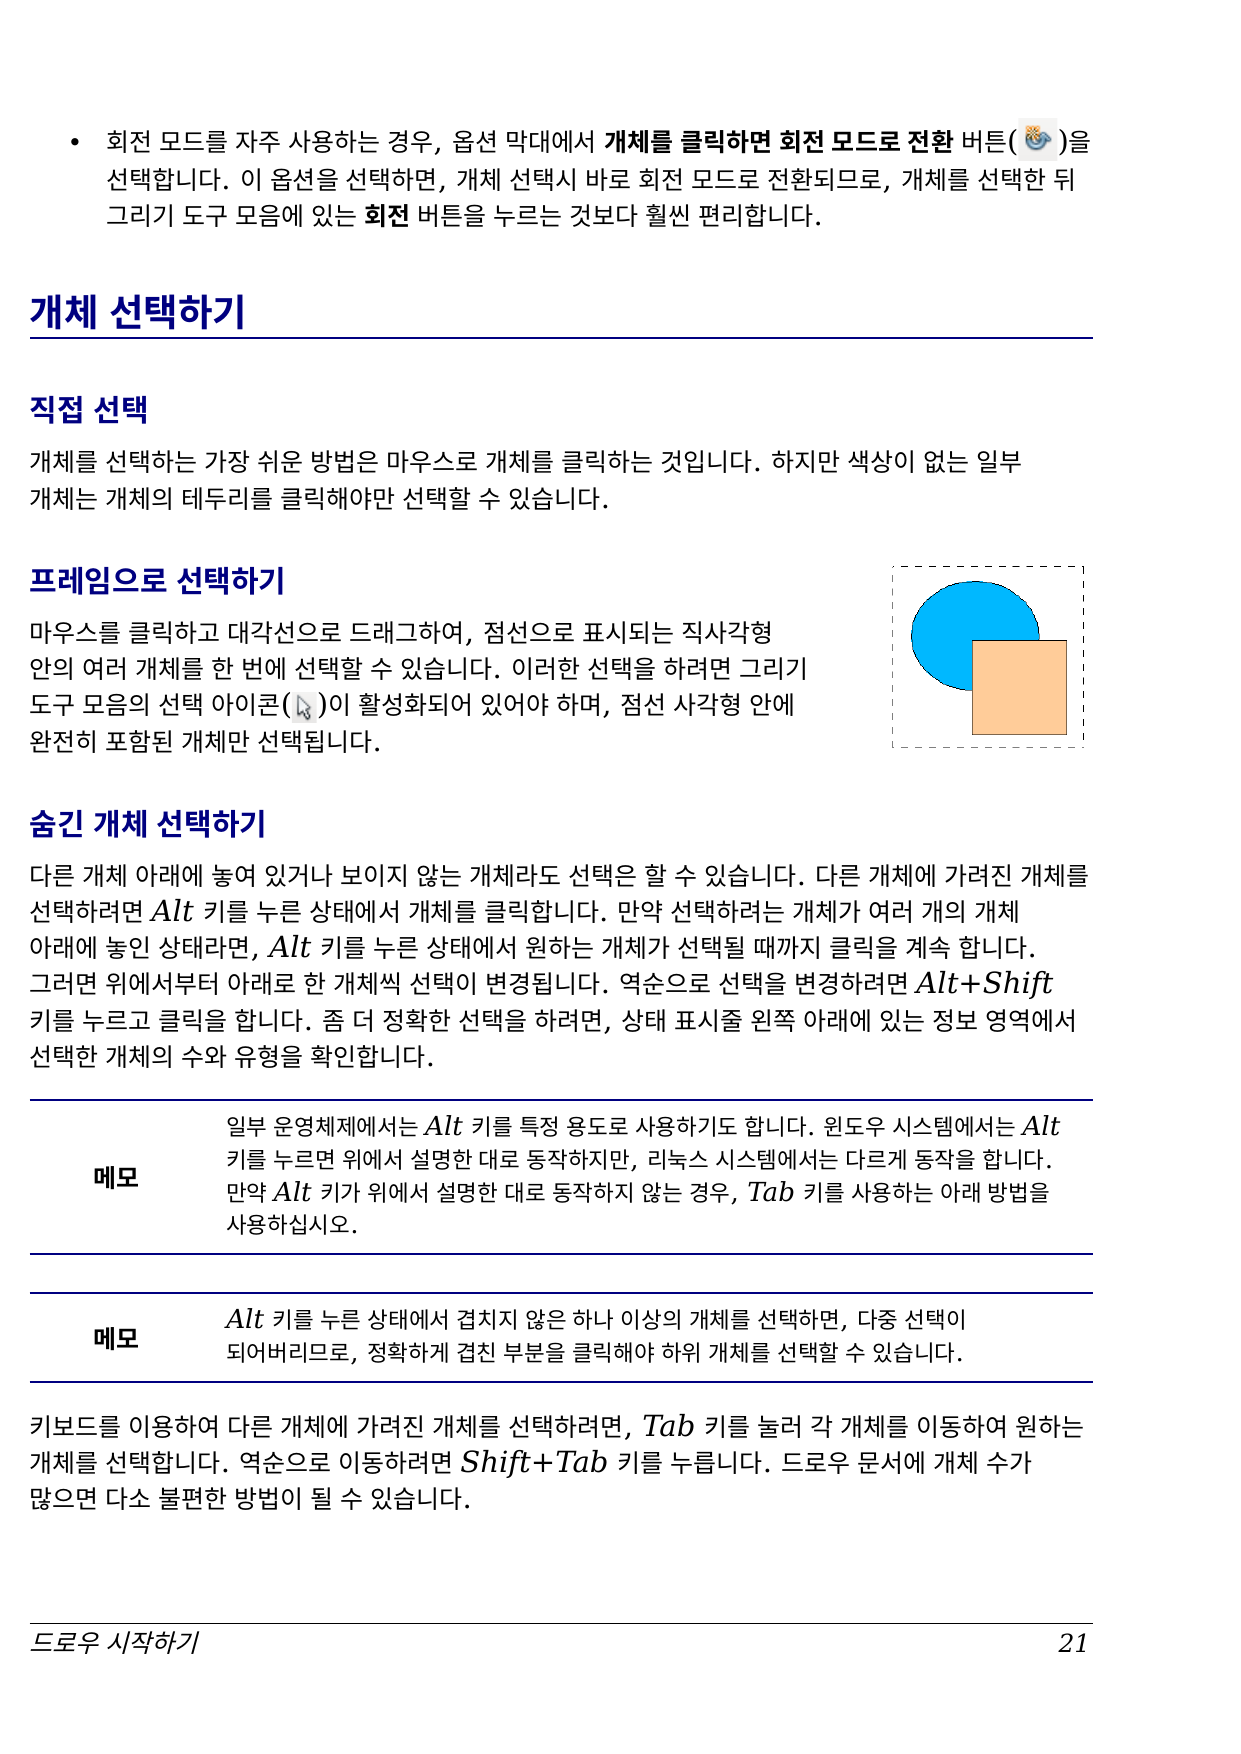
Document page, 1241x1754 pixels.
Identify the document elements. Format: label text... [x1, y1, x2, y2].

table_header 프레임으로 선택하기 마우스를 클릭하고 대각선으로 드래그하여, 점선으로 표시되는 직사각형 안의 여러 개체를 한 번에 선택할 수 있습니다. 이러한 선택을 하려면 그리기 도구 모음의 선택 아이콘()이 활성화되어 있어야 하며, 점선 사각형 안에 완전히 포함된 개체만 선택됩니다. [30, 558, 822, 771]
list 회전 모드를 자주 사용하는 경우, 옵션 막대에서 개체를 클릭하면 회전 모드로 전환 버튼()을 선택합니다. 이 옵션을 선택하면, 개체 선택시 바로 회전 모드로 전환되므로, 개체를 선택한 뒤 그리기 도구 모음에 있는 회전 버튼을 누르는 것보다 훨씬 편리합니다. [67, 118, 1093, 233]
text 개체를 선택하는 가장 쉬운 방법은 마우스로 개체를 클릭하는 것입니다. 하지만 색상이 없는 일부 개체는 개체의 테두리를 클릭해야만 선택할 수 있습니다. [29, 443, 1093, 515]
table_header 일부 운영체제에서는 Alt 키를 특정 용도로 사용하기도 합니다. 윈도우 시스템에서는 Alt 키를 누르면 위에서 설명한 대로 동작하지만, 리눅스 시스템에서는 다르게 동작을 합니다. 만약 Alt 키가 위에서 설명한 대로 동작하지 않는 경우, Tab 키를 사용하는 아래 방법을 사용하십시오. [203, 1101, 1093, 1253]
picture [291, 692, 317, 723]
table_header Alt 키를 누른 상태에서 겹치지 않은 하나 이상의 개체를 선택하면, 다중 선택이 되어버리므로, 정확하게 겹친 부분을 클릭해야 하위 개체를 선택할 수 있습니다. [203, 1294, 1093, 1381]
subtitle 직접 선택 [29, 387, 1093, 430]
text 다른 개체 아래에 놓여 있거나 보이지 않는 개체라도 선택은 할 수 있습니다. 다른 개체에 가려진 개체를 선택하려면 Alt 키를 누른 상태에서 개체를 클릭합니다. 만약 선택하려는 개체가 여러 개의 개체 아래에 놓인 상태라면, Alt 키를 누른 상태에서 원하는 개체가 선택될 때까지 클릭을 계속 합니다. 그러면 위에서부터 아래로 한 개체씩 선택이 변경됩니다. 역순으로 선택을 변경하려면 Alt+Shift 키를 누르고 클릭을 합니다. 좀 더 정확한 선택을 하려면, 상태 표시줄 왼쪽 아래에 있는 정보 영역에서 선택한 개체의 수와 유형을 확인합니다. [29, 856, 1093, 1074]
table_header 메모 [30, 1101, 202, 1253]
table_header 메모 [30, 1294, 202, 1381]
subtitle 숨긴 개체 선택하기 [29, 800, 1093, 844]
subtitle 개체 선택하기 [29, 283, 1093, 339]
text 키보드를 이용하여 다른 개체에 가려진 개체를 선택하려면, Tab 키를 눌러 각 개체를 이동하여 원하는 개체를 선택합니다. 역순으로 이동하려면 Shift+Tab 키를 누릅니다. 드로우 문서에 개체 수가 많으면 다소 불편한 방법이 될 수 있습니다. [29, 1407, 1093, 1516]
picture [1018, 118, 1058, 161]
table_header [822, 558, 1093, 771]
picture [886, 557, 1093, 754]
